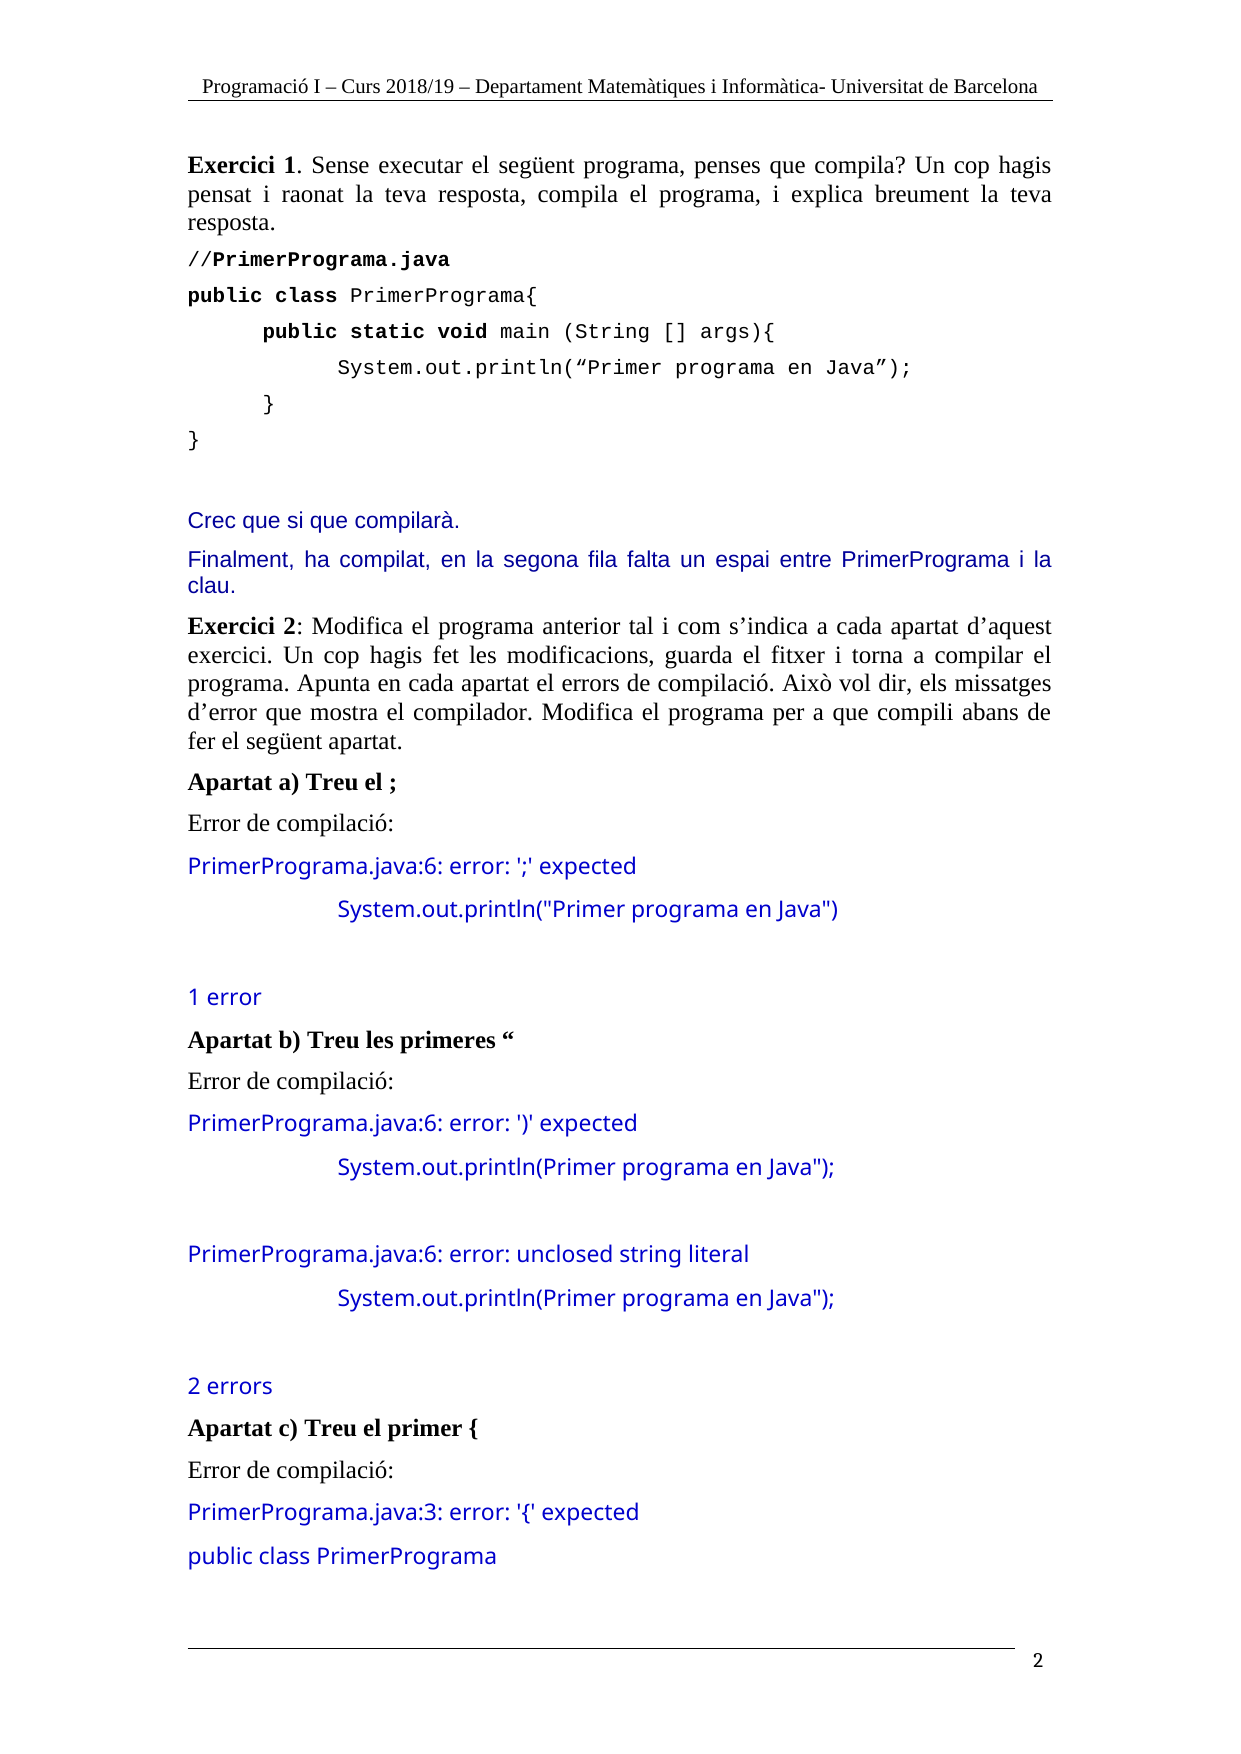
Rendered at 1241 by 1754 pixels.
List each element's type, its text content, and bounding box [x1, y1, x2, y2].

text System.out.println(Primer programa en Java"); [187, 1151, 1053, 1182]
text 1 error [187, 981, 1053, 1012]
text 2 errors [187, 1370, 1053, 1401]
text Crec que si que compilarà. [187, 507, 1053, 533]
text Error de compilació: [187, 808, 1053, 837]
text Error de compilació: [187, 1066, 1053, 1095]
text Apartat a) Treu el ; [187, 767, 1053, 796]
text Apartat c) Treu el primer { [187, 1413, 1053, 1442]
text } [187, 429, 1053, 453]
text public class PrimerPrograma{ [187, 285, 1053, 308]
text Finalment, ha compilat, en la segona fila falta un espai entre PrimerPrograma i la clau. [187, 546, 1053, 598]
text public class PrimerPrograma [187, 1540, 1053, 1571]
text PrimerPrograma.java:6: error: ')' expected [187, 1107, 1053, 1138]
text Exercici 2: Modifica el programa anterior tal i com s’indica a cada apartat d’aquest exercici. Un cop hagis fet les modificacions, guarda el fitxer i torna a compilar el programa. Apunta en cada apartat el errors de compilació. Això vol dir, els missatges d’error que mostra el compilador. Modifica el programa per a que compili abans de fer el següent apartat. [187, 611, 1053, 755]
text System.out.println(“Primer programa en Java”); [187, 357, 1053, 381]
text Exercici 1. Sense executar el següent programa, penses que compila? Un cop hagis pensat i raonat la teva resposta, compila el programa, i explica breument la teva resposta. [187, 150, 1053, 236]
text PrimerPrograma.java:6: error: unclosed string literal [187, 1238, 1053, 1270]
text Error de compilació: [187, 1455, 1053, 1483]
text System.out.println(Primer programa en Java"); [187, 1282, 1053, 1313]
text PrimerPrograma.java:6: error: ';' expected [187, 850, 1053, 881]
text PrimerPrograma.java:3: error: '{' expected [187, 1496, 1053, 1527]
text Apartat b) Treu les primeres “ [187, 1025, 1053, 1053]
text //PrimerPrograma.java [187, 249, 1053, 272]
text System.out.println("Primer programa en Java") [187, 893, 1053, 925]
text } [187, 393, 1053, 417]
text public static void main (String [] args){ [187, 321, 1053, 345]
